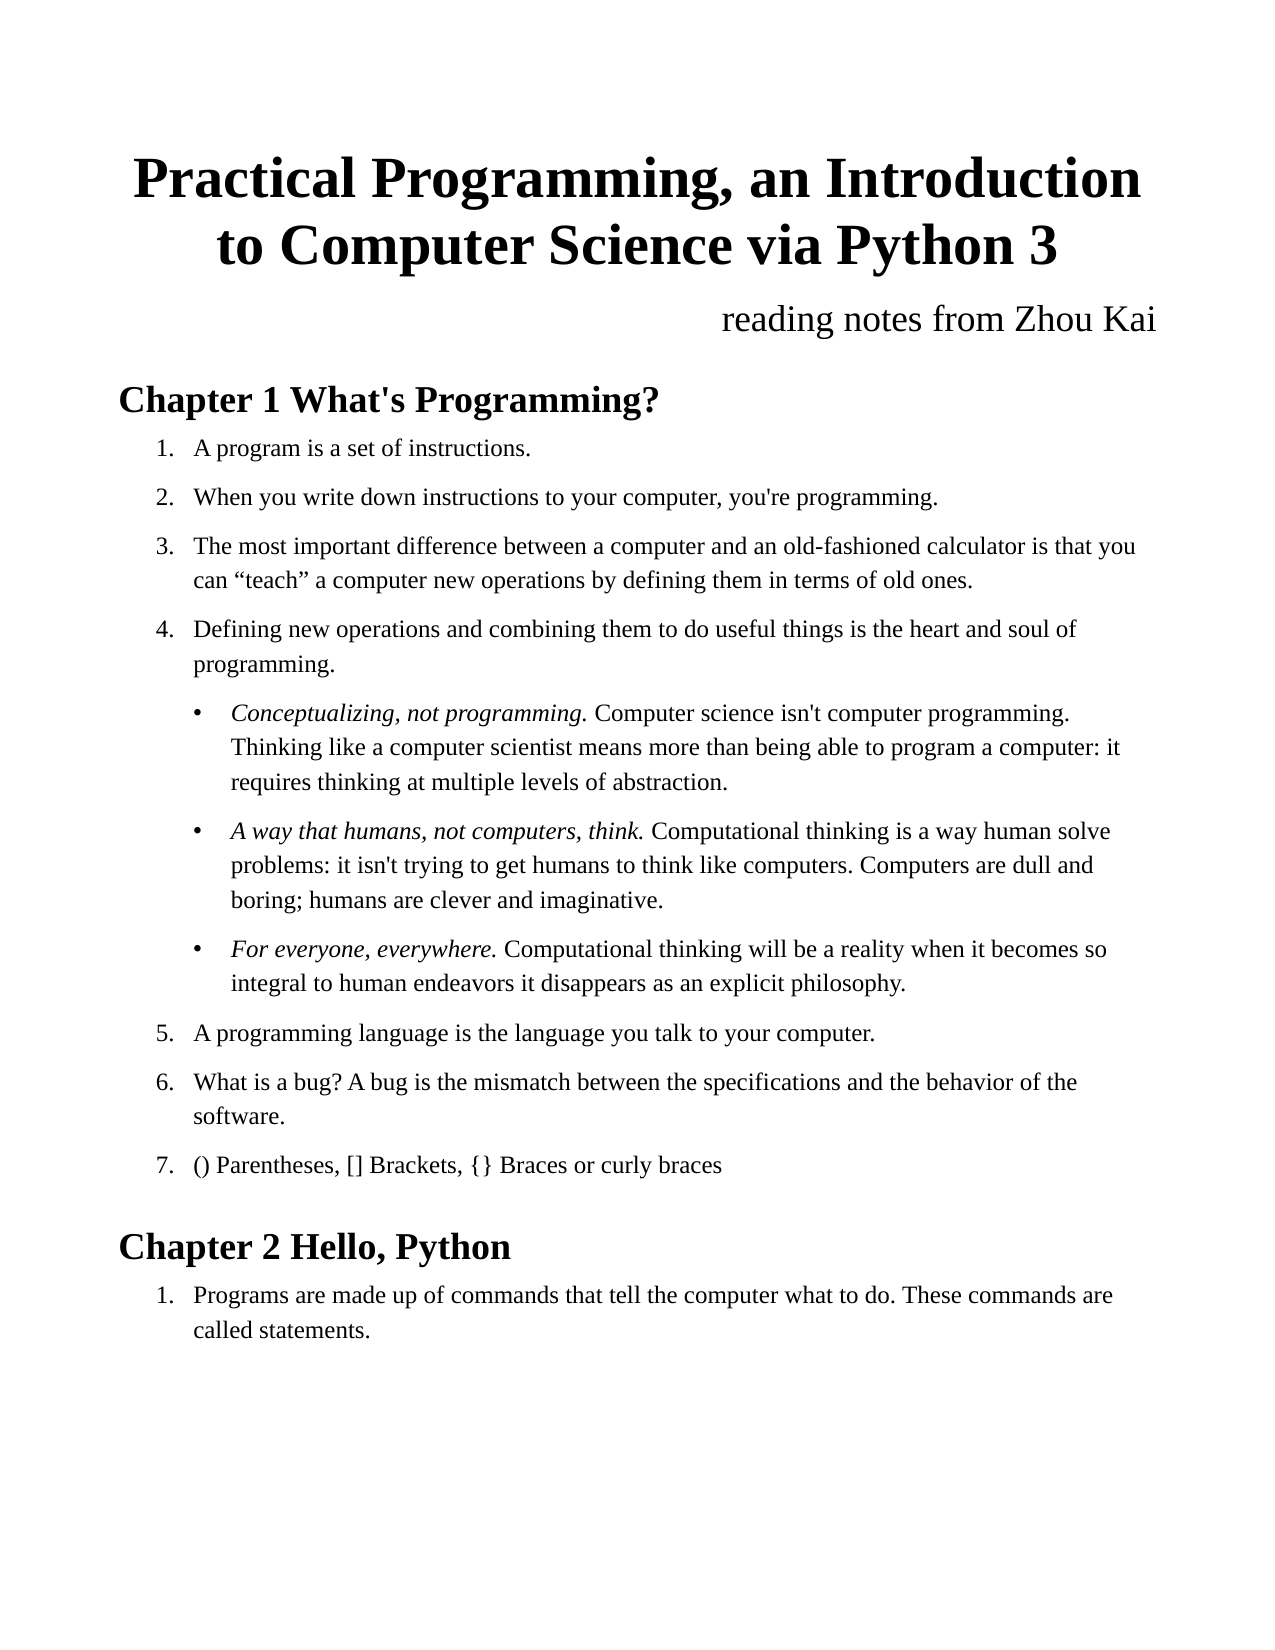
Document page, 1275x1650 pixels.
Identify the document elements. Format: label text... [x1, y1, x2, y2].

list When you write down instructions to your computer, you're programming. [156, 482, 1157, 511]
list The most important difference between a computer and an old-fashioned calculator is that you can “teach” a computer new operations by defining them in terms of old ones. [156, 531, 1157, 594]
subtitle Chapter 2 Hello, Python [118, 1224, 1157, 1268]
title Practical Programming, an Introduction to Computer Science via Python 3 [118, 143, 1157, 277]
list A way that humans, not computers, think. Computational thinking is a way human solve problems: it isn't trying to get humans to think like computers. Computers are dull and boring; humans are clever and imaginative. [193, 816, 1157, 914]
subtitle reading notes from Zhou Kai [118, 296, 1157, 339]
list Defining new operations and combining them to do useful things is the heart and soul of programming. [156, 614, 1157, 678]
list A program is a set of instructions. [156, 433, 1157, 462]
list () Parentheses, [] Brackets, {} Braces or curly braces [156, 1150, 1157, 1179]
list What is a bug? A bug is the mismatch between the specifications and the behavior of the software. [156, 1067, 1157, 1130]
list Conceptualizing, not programming. Computer science isn't computer programming. Thinking like a computer scientist means more than being able to program a computer: it requires thinking at multiple levels of abstraction. [193, 698, 1157, 796]
subtitle Chapter 1 What's Programming? [118, 377, 1157, 420]
list A programming language is the language you talk to your computer. [156, 1018, 1157, 1046]
list For everyone, everywhere. Computational thinking will be a reality when it becomes so integral to human endeavors it disappears as an explicit philosophy. [193, 934, 1157, 997]
list Programs are made up of commands that tell the computer what to do. These commands are called statements. [156, 1280, 1157, 1344]
